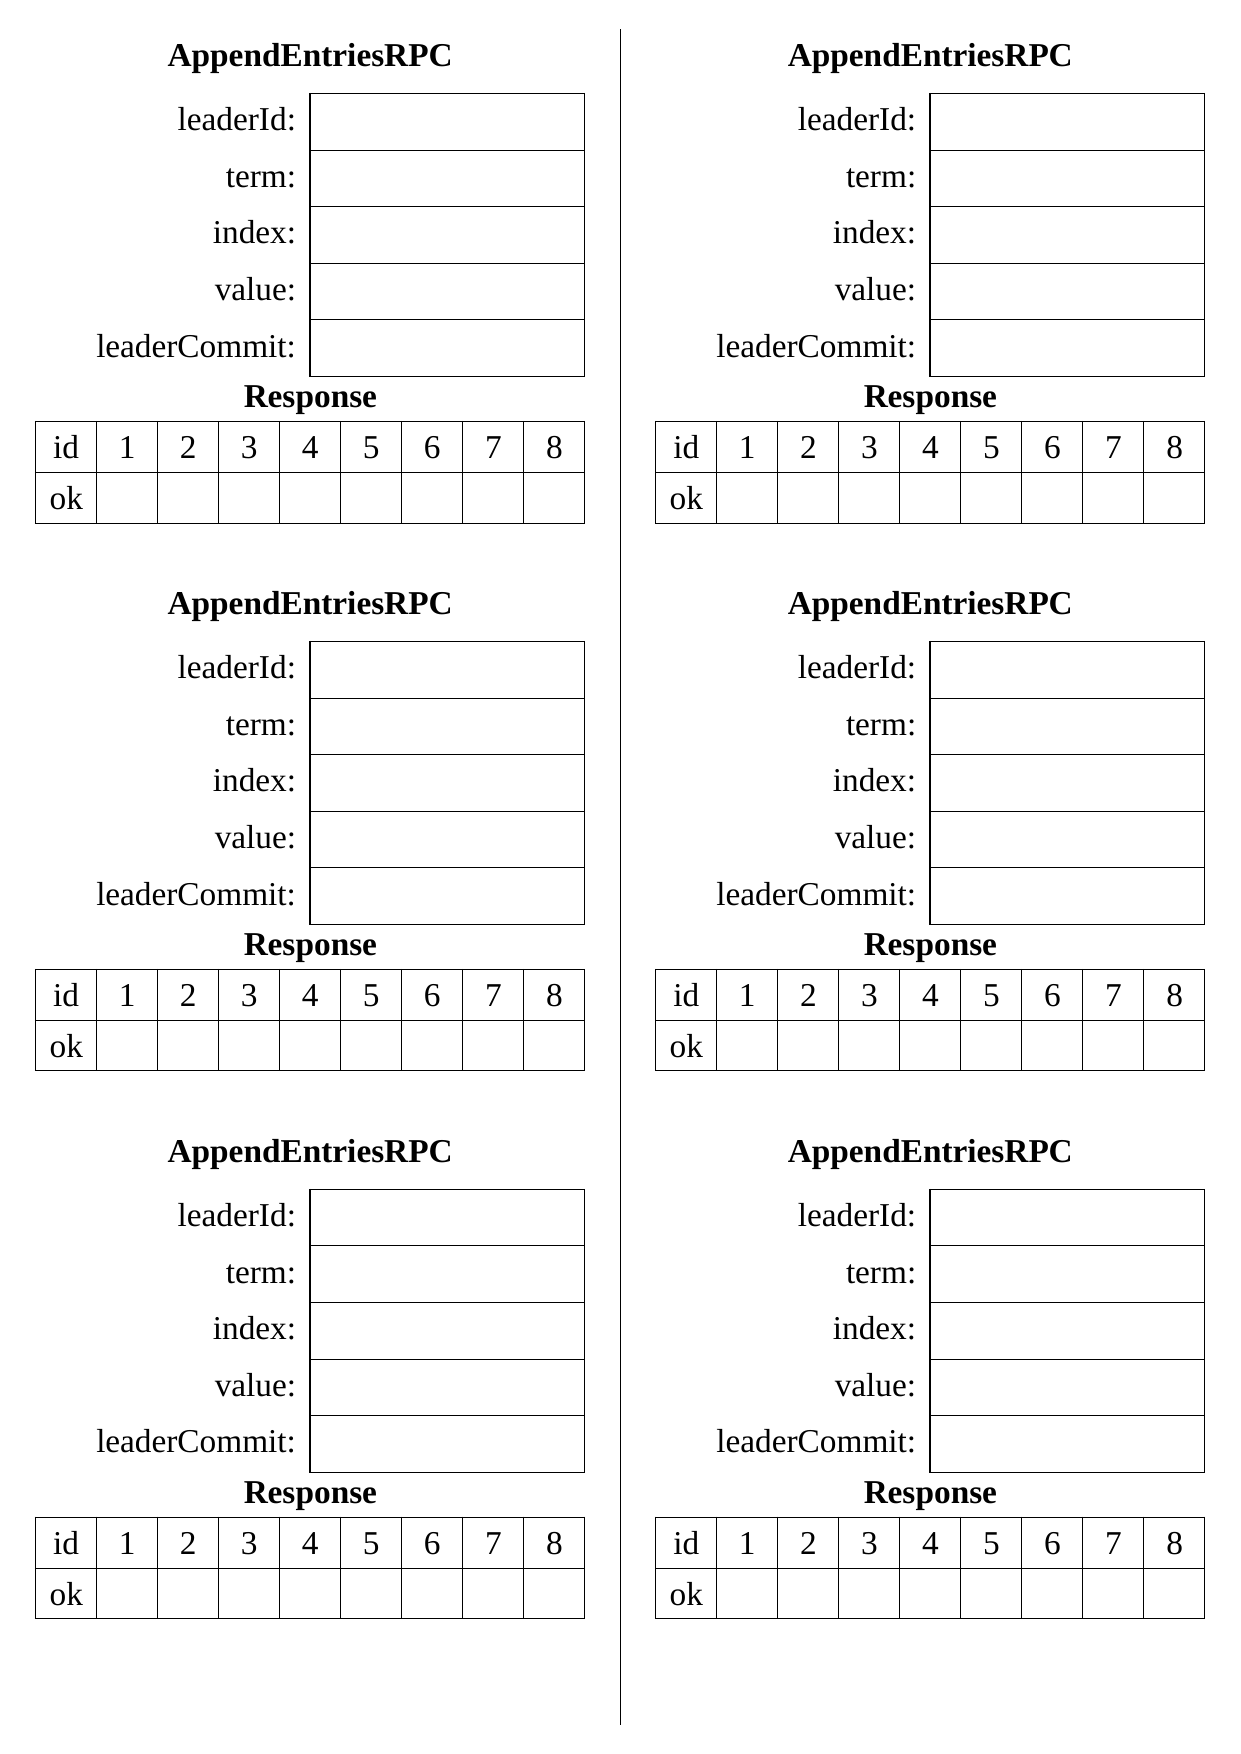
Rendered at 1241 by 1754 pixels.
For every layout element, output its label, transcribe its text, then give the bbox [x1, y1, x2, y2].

table_header [311, 642, 584, 697]
table_cell [280, 1021, 340, 1070]
table_cell [516, 207, 584, 263]
table_header 3 [219, 1518, 279, 1567]
text Response [35, 925, 585, 963]
table_cell [931, 1360, 999, 1415]
text AppendEntriesRPC [35, 583, 585, 622]
table_cell [341, 473, 401, 522]
table_cell [311, 151, 584, 206]
table_cell [1067, 207, 1136, 263]
table_header 8 [524, 1518, 584, 1567]
table_cell [999, 1360, 1067, 1415]
table_cell [158, 473, 218, 522]
table_cell ok [656, 1021, 716, 1070]
table_cell [463, 1021, 523, 1070]
table_cell [280, 1569, 340, 1618]
table_header 2 [158, 422, 218, 472]
table_cell [280, 473, 340, 522]
table_cell [961, 1021, 1021, 1070]
table_cell value: [35, 811, 309, 867]
text Response [656, 1473, 1205, 1511]
table_cell [219, 1021, 279, 1070]
table_header 1 [717, 970, 777, 1019]
table_cell [961, 473, 1021, 522]
table_cell [1083, 1021, 1143, 1070]
table_header 2 [778, 422, 838, 472]
table_header 6 [402, 970, 462, 1019]
table_header 7 [1083, 970, 1143, 1019]
table_header 1 [97, 422, 157, 472]
table_cell [311, 1246, 584, 1302]
table_cell [311, 699, 584, 754]
table_cell [839, 1569, 899, 1618]
table_cell [447, 264, 516, 319]
table_header 8 [524, 422, 584, 472]
table_cell [447, 1360, 516, 1415]
text AppendEntriesRPC [35, 1131, 585, 1169]
table_header 4 [900, 970, 960, 1019]
table_cell [717, 473, 777, 522]
table_cell [839, 473, 899, 522]
table_cell [931, 151, 1204, 206]
text Response [656, 377, 1205, 415]
table_cell [900, 1569, 960, 1618]
table_cell [524, 1569, 584, 1618]
table_cell [1136, 1360, 1204, 1415]
table_cell term: [656, 698, 929, 754]
table_cell value: [656, 263, 929, 319]
table_header 4 [280, 1518, 340, 1567]
table_cell [999, 812, 1067, 867]
table_cell [311, 320, 584, 376]
table_cell [1136, 264, 1204, 319]
text AppendEntriesRPC [35, 35, 585, 74]
table_header leaderId: [656, 93, 929, 149]
table_cell [379, 207, 447, 263]
table_header 5 [341, 970, 401, 1019]
table_cell [999, 264, 1067, 319]
table_cell [379, 1303, 447, 1358]
table_header id [656, 970, 716, 1019]
table_cell [1067, 1303, 1136, 1358]
table_cell [717, 1569, 777, 1618]
table_cell [447, 207, 516, 263]
table_cell [379, 812, 447, 867]
table_cell [97, 1021, 157, 1070]
table_cell ok [36, 473, 96, 522]
table_cell term: [656, 1245, 929, 1302]
table_cell leaderCommit: [35, 319, 309, 376]
table_cell [311, 755, 378, 811]
table_header 5 [961, 1518, 1021, 1567]
table_header 8 [1144, 1518, 1204, 1567]
table_cell [1136, 207, 1204, 263]
table_header 3 [219, 422, 279, 472]
table_cell [311, 264, 378, 319]
table_cell [999, 1303, 1067, 1358]
table_cell index: [35, 1302, 309, 1358]
table_cell [1136, 812, 1204, 867]
table_cell [1022, 1569, 1082, 1618]
table_cell leaderCommit: [35, 867, 309, 924]
table_cell [778, 1569, 838, 1618]
table_cell [778, 473, 838, 522]
table_cell [931, 264, 999, 319]
table_header 3 [839, 970, 899, 1019]
table_header 3 [839, 1518, 899, 1567]
table_cell [1067, 264, 1136, 319]
table_header 6 [1022, 422, 1082, 472]
table_header [311, 94, 584, 149]
table_cell value: [656, 1359, 929, 1415]
table_header 1 [717, 1518, 777, 1567]
table_cell [219, 1569, 279, 1618]
table_cell [961, 1569, 1021, 1618]
table_cell [1144, 473, 1204, 522]
table_header 4 [900, 422, 960, 472]
table_cell [516, 812, 584, 867]
table_header leaderId: [656, 641, 929, 697]
table_header 7 [463, 970, 523, 1019]
table_header [311, 1190, 584, 1245]
table_cell [463, 473, 523, 522]
table_cell index: [656, 1302, 929, 1358]
table_header 5 [341, 422, 401, 472]
table_cell leaderCommit: [656, 319, 929, 376]
table_header 3 [839, 422, 899, 472]
table_cell [379, 264, 447, 319]
table_header 3 [219, 970, 279, 1019]
table_header id [36, 422, 96, 472]
table_cell [931, 1416, 1204, 1472]
table_cell [158, 1569, 218, 1618]
table_cell [516, 755, 584, 811]
table_cell [516, 1360, 584, 1415]
table_header 5 [961, 422, 1021, 472]
table_cell value: [656, 811, 929, 867]
table_cell [402, 1021, 462, 1070]
table_cell [311, 207, 378, 263]
table_cell ok [656, 1569, 716, 1618]
table_header id [656, 1518, 716, 1567]
text Response [35, 377, 585, 415]
table_cell ok [36, 1021, 96, 1070]
table_header 6 [402, 422, 462, 472]
table_cell [778, 1021, 838, 1070]
table_cell index: [35, 206, 309, 263]
table_cell [463, 1569, 523, 1618]
table_cell ok [36, 1569, 96, 1618]
table_header 5 [961, 970, 1021, 1019]
table_cell index: [35, 754, 309, 811]
table_header 4 [900, 1518, 960, 1567]
table_cell [524, 473, 584, 522]
table_cell index: [656, 206, 929, 263]
table_cell [1144, 1021, 1204, 1070]
table_cell [447, 812, 516, 867]
table_header 6 [1022, 970, 1082, 1019]
table_header 1 [97, 970, 157, 1019]
table_header 8 [524, 970, 584, 1019]
text Response [656, 925, 1205, 963]
table_cell [1136, 755, 1204, 811]
table_cell leaderCommit: [35, 1415, 309, 1472]
table_cell [931, 699, 1204, 754]
table_cell [219, 473, 279, 522]
table_header id [36, 970, 96, 1019]
table_header 7 [1083, 422, 1143, 472]
table_cell leaderCommit: [656, 1415, 929, 1472]
table_cell [900, 1021, 960, 1070]
text AppendEntriesRPC [656, 35, 1205, 74]
table_cell [931, 1303, 999, 1358]
table_header 2 [158, 1518, 218, 1567]
table_header [931, 1190, 1204, 1245]
table_cell [516, 1303, 584, 1358]
table_header leaderId: [35, 93, 309, 149]
table_cell [1083, 1569, 1143, 1618]
table_cell term: [656, 150, 929, 206]
text AppendEntriesRPC [656, 1131, 1205, 1169]
table_cell [311, 1360, 378, 1415]
table_cell index: [656, 754, 929, 811]
table_cell [717, 1021, 777, 1070]
table_cell [447, 1303, 516, 1358]
table_cell value: [35, 263, 309, 319]
text Response [35, 1473, 585, 1511]
table_cell [402, 1569, 462, 1618]
table_header id [36, 1518, 96, 1567]
table_cell [931, 755, 999, 811]
table_cell [1144, 1569, 1204, 1618]
text AppendEntriesRPC [656, 583, 1205, 622]
table_cell term: [35, 1245, 309, 1302]
table_header 4 [280, 422, 340, 472]
table_header [931, 94, 1204, 149]
table_cell [524, 1021, 584, 1070]
table_cell term: [35, 698, 309, 754]
table_header 4 [280, 970, 340, 1019]
table_cell [341, 1569, 401, 1618]
table_cell [900, 473, 960, 522]
table_cell [379, 755, 447, 811]
table_header leaderId: [35, 641, 309, 697]
table_cell [931, 812, 999, 867]
table_cell [158, 1021, 218, 1070]
table_cell [931, 868, 1204, 924]
table_cell [311, 812, 378, 867]
table_cell [931, 1246, 1204, 1302]
table_header 8 [1144, 422, 1204, 472]
table_cell [97, 1569, 157, 1618]
table_cell term: [35, 150, 309, 206]
table_header 5 [341, 1518, 401, 1567]
table_header 2 [778, 1518, 838, 1567]
table_header 6 [402, 1518, 462, 1567]
table_cell [931, 320, 1204, 376]
table_cell [1022, 473, 1082, 522]
table_cell [1136, 1303, 1204, 1358]
table_cell leaderCommit: [656, 867, 929, 924]
table_cell ok [656, 473, 716, 522]
table_cell [839, 1021, 899, 1070]
table_cell [379, 1360, 447, 1415]
table_cell [447, 755, 516, 811]
table_header [931, 642, 1204, 697]
table_cell [999, 755, 1067, 811]
table_cell [1067, 812, 1136, 867]
table_header 7 [463, 422, 523, 472]
table_cell [1067, 1360, 1136, 1415]
table_cell [1022, 1021, 1082, 1070]
table_cell [311, 868, 584, 924]
table_cell [1067, 755, 1136, 811]
table_cell [516, 264, 584, 319]
table_cell [341, 1021, 401, 1070]
table_cell [402, 473, 462, 522]
table_cell [311, 1303, 378, 1358]
table_cell [1083, 473, 1143, 522]
table_header leaderId: [35, 1189, 309, 1245]
table_header 2 [778, 970, 838, 1019]
table_cell [311, 1416, 584, 1472]
table_cell [999, 207, 1067, 263]
table_header 7 [1083, 1518, 1143, 1567]
table_header 8 [1144, 970, 1204, 1019]
table_header 2 [158, 970, 218, 1019]
table_header leaderId: [656, 1189, 929, 1245]
table_header 7 [463, 1518, 523, 1567]
table_cell [931, 207, 999, 263]
table_cell [97, 473, 157, 522]
table_header 1 [717, 422, 777, 472]
table_cell value: [35, 1359, 309, 1415]
table_header id [656, 422, 716, 472]
table_header 6 [1022, 1518, 1082, 1567]
table_header 1 [97, 1518, 157, 1567]
